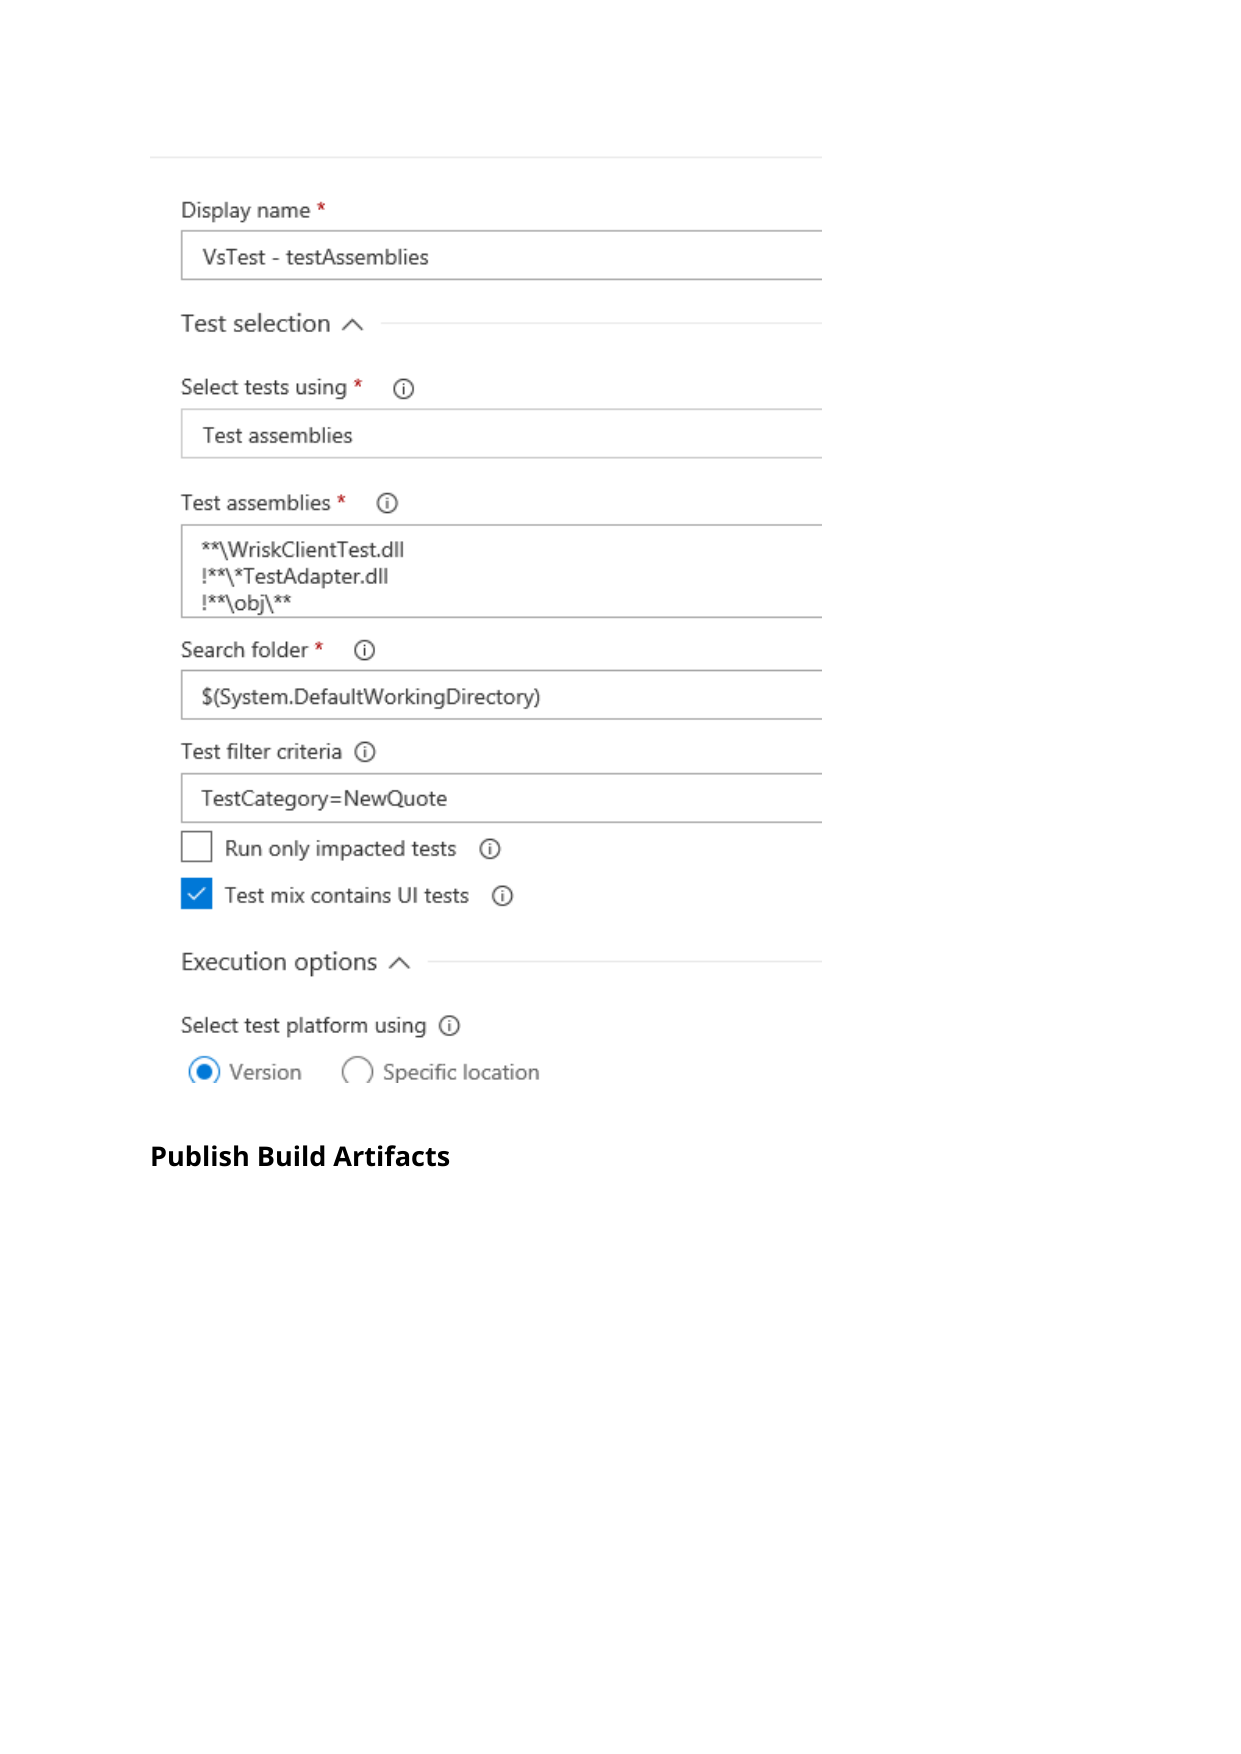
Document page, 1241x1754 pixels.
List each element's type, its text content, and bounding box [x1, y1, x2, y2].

subtitle Publish Build Artifacts [150, 1137, 1090, 1174]
